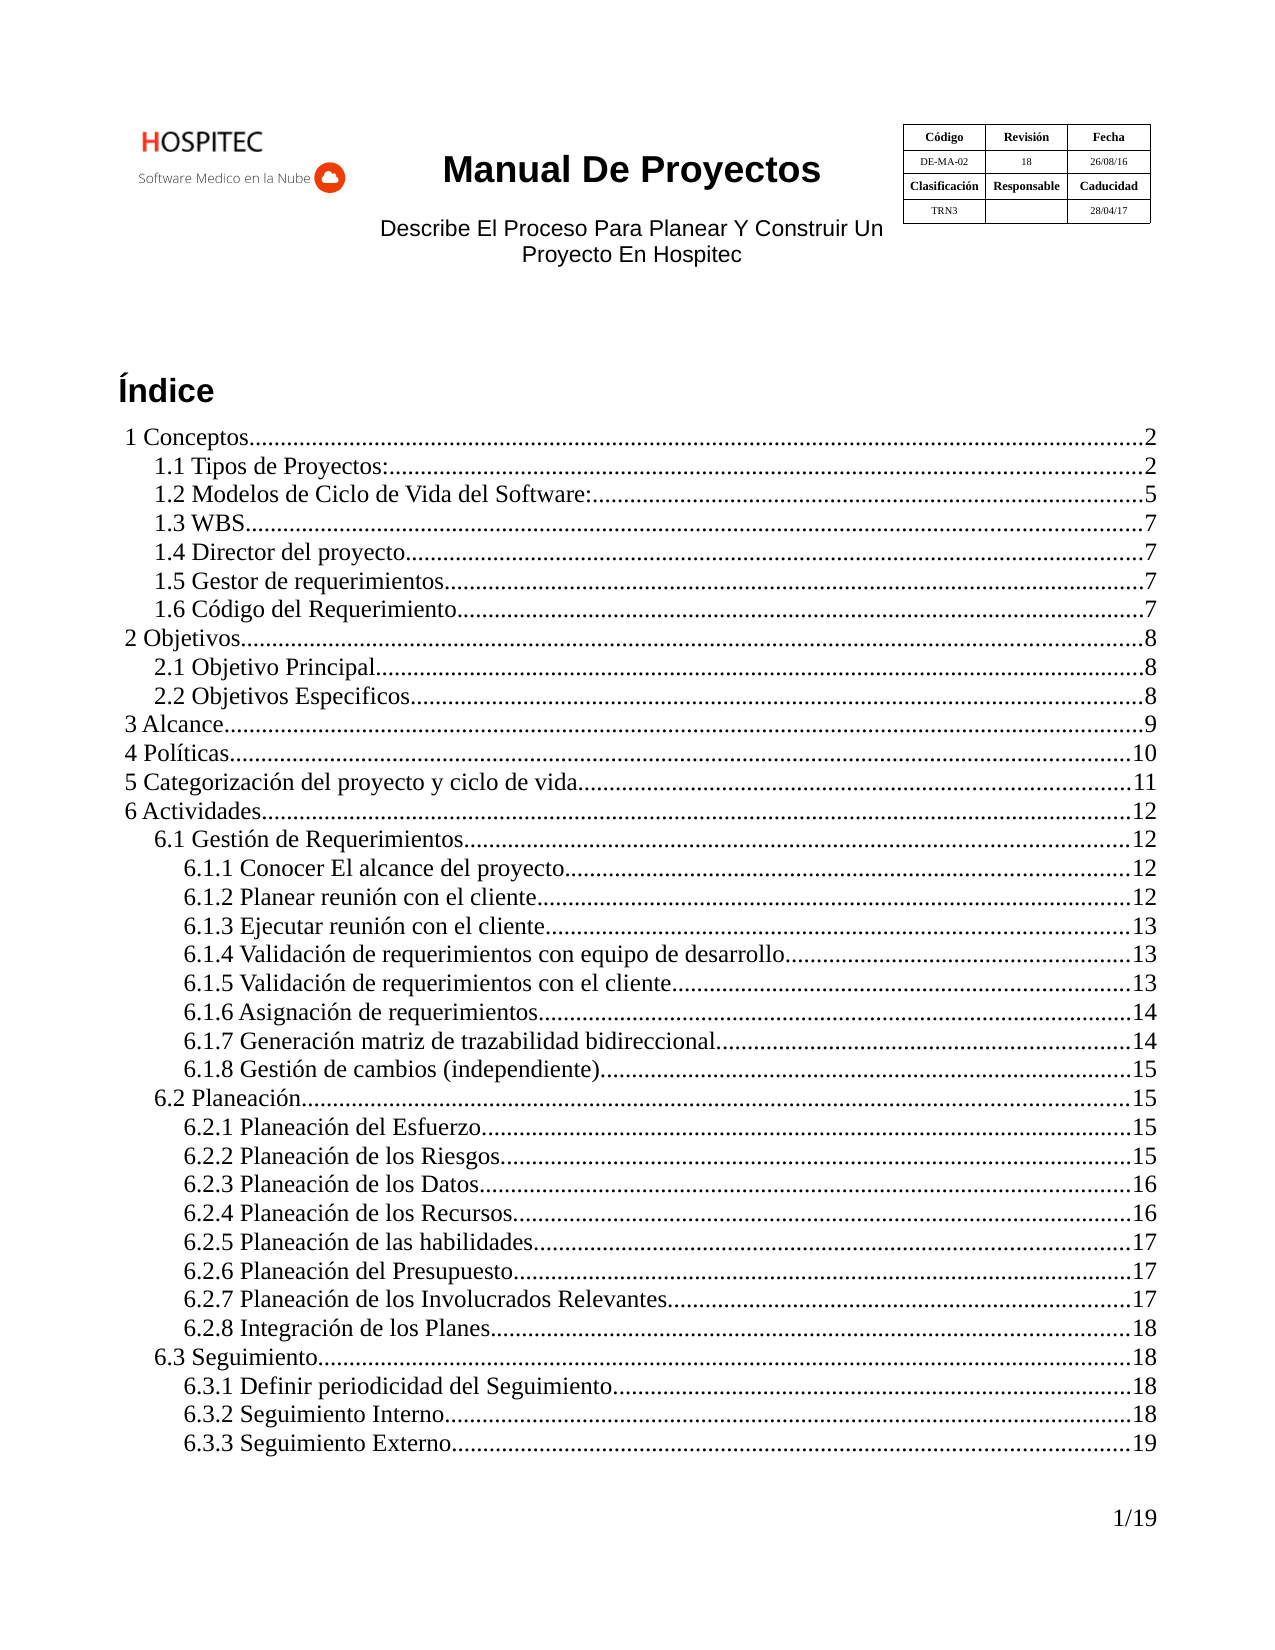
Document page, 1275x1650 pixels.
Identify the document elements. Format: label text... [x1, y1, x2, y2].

text 6.2.5 Planeación de las habilidades. 17 [177, 1227, 1157, 1256]
text 6.2.8 Integración de los Planes. 18 [177, 1313, 1157, 1342]
text 6 Actividades 12 [118, 796, 1157, 824]
text 6.2.7 Planeación de los Involucrados Relevantes. 17 [177, 1284, 1157, 1313]
text 6.1.1 Conocer El alcance del proyecto. 12 [177, 853, 1157, 882]
text 1.1 Tipos de Proyectos: 2 [148, 451, 1157, 479]
text 1.3 WBS 7 [148, 508, 1157, 537]
text 6.1.3 Ejecutar reunión con el cliente. 13 [177, 911, 1157, 939]
subtitle Índice [118, 371, 1157, 409]
text 6.1.7 Generación matriz de trazabilidad bidireccional. 14 [177, 1026, 1157, 1054]
text 5 Categorización del proyecto y ciclo de vida 11 [118, 767, 1157, 796]
text 6.1.4 Validación de requerimientos con equipo de desarrollo. 13 [177, 939, 1157, 968]
text 1.5 Gestor de requerimientos. 7 [148, 566, 1157, 594]
picture [131, 123, 353, 198]
text 6.3.1 Definir periodicidad del Seguimiento. 18 [177, 1371, 1157, 1399]
text 2 Objetivos 8 [118, 623, 1157, 652]
text 6.1.8 Gestión de cambios (independiente). 15 [177, 1054, 1157, 1083]
text 2.1 Objetivo Principal 8 [148, 652, 1157, 681]
text 6.2.1 Planeación del Esfuerzo. 15 [177, 1112, 1157, 1141]
text 6.2.6 Planeación del Presupuesto. 17 [177, 1256, 1157, 1284]
text 4 Políticas 10 [118, 738, 1157, 767]
text 6.3 Seguimiento 18 [148, 1342, 1157, 1371]
text 6.1.6 Asignación de requerimientos. 14 [177, 997, 1157, 1026]
text 1.2 Modelos de Ciclo de Vida del Software: 5 [148, 479, 1157, 508]
text 2.2 Objetivos Especificos 8 [148, 681, 1157, 709]
text 1 Conceptos 2 [118, 422, 1157, 451]
text 1.6 Código del Requerimiento. 7 [148, 594, 1157, 623]
text 6.3.2 Seguimiento Interno 18 [177, 1399, 1157, 1428]
text 6.2.3 Planeación de los Datos. 16 [177, 1169, 1157, 1198]
text 1.4 Director del proyecto. 7 [148, 537, 1157, 566]
text 6.1.5 Validación de requerimientos con el cliente. 13 [177, 968, 1157, 997]
text 3 Alcance 9 [118, 709, 1157, 738]
text 6.2.4 Planeación de los Recursos. 16 [177, 1198, 1157, 1227]
text 6.3.3 Seguimiento Externo 19 [177, 1428, 1157, 1457]
text 6.1 Gestión de Requerimientos 12 [148, 824, 1157, 853]
text 6.2 Planeación 15 [148, 1083, 1157, 1112]
text 6.2.2 Planeación de los Riesgos. 15 [177, 1141, 1157, 1169]
text 6.1.2 Planear reunión con el cliente. 12 [177, 882, 1157, 911]
